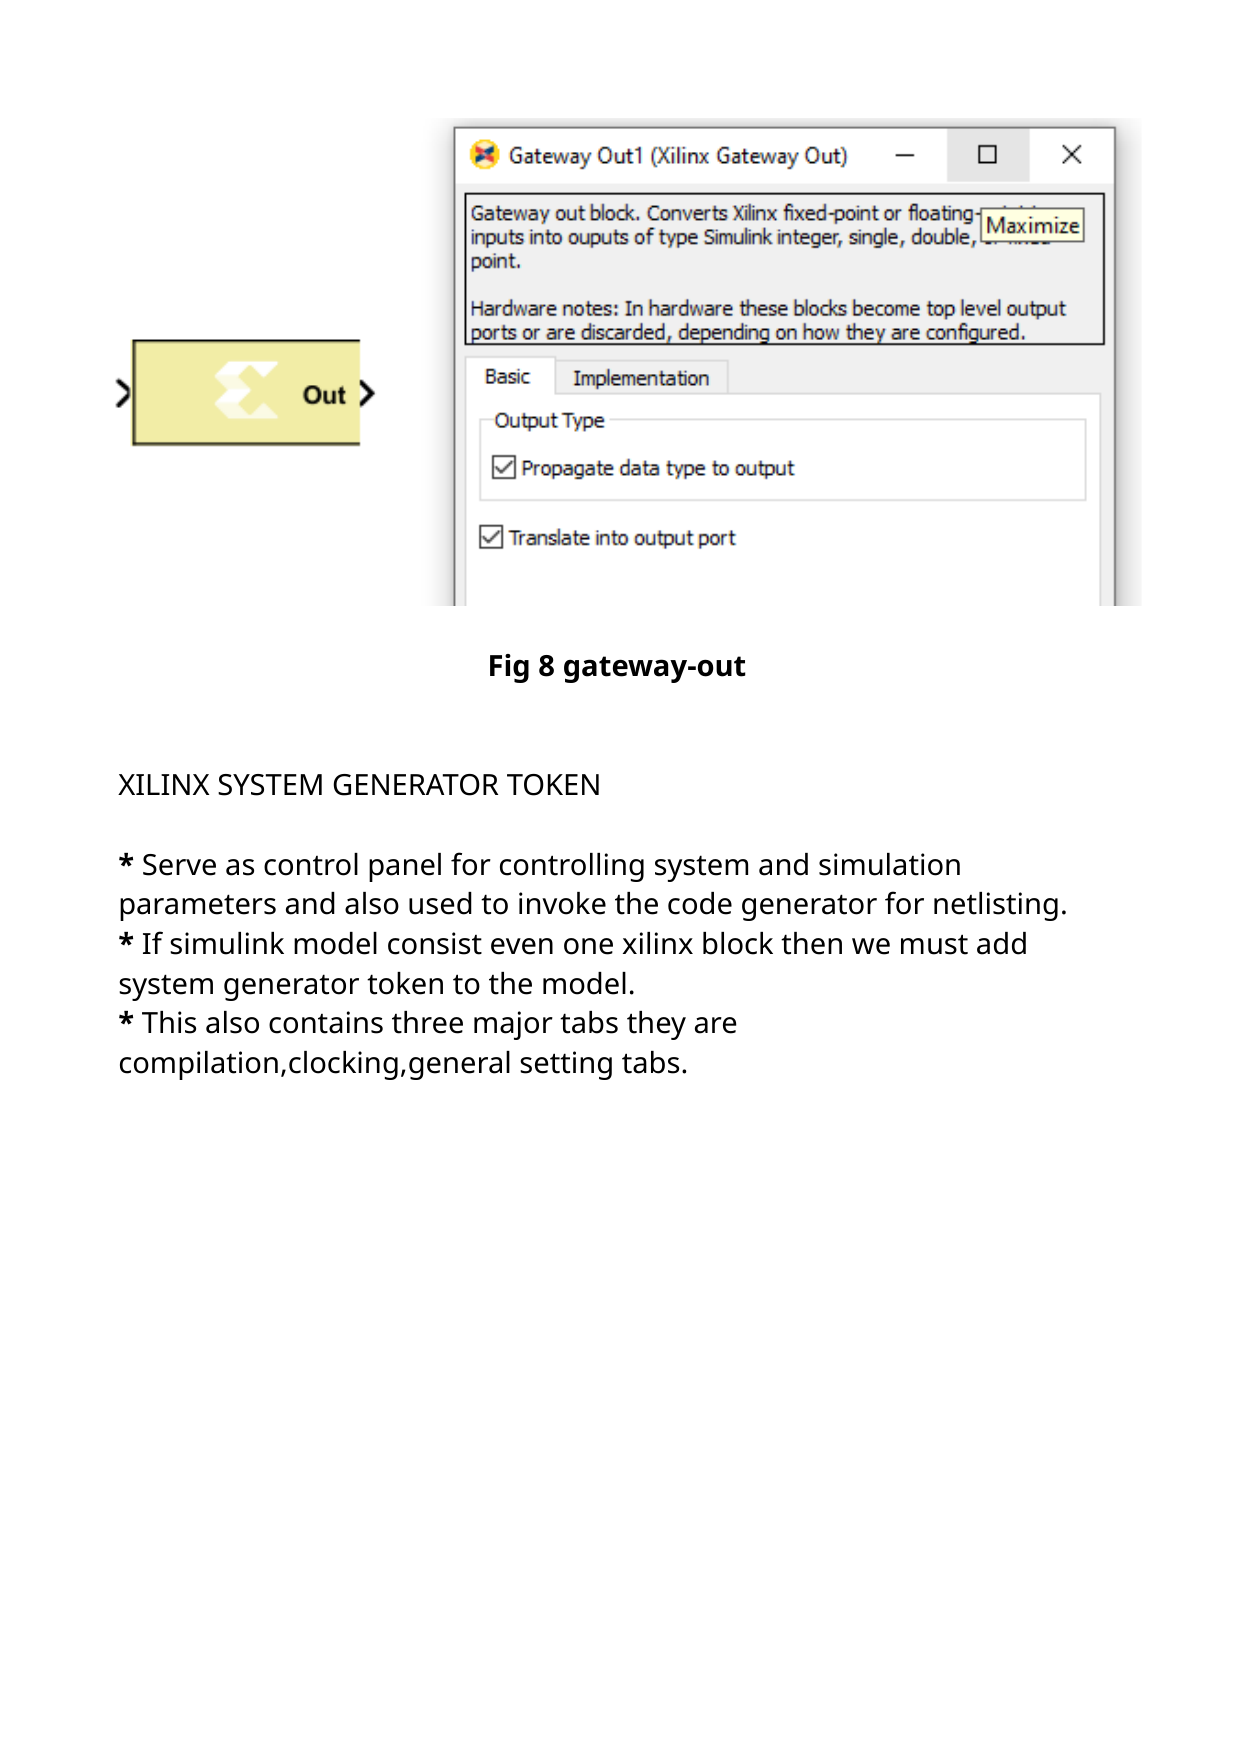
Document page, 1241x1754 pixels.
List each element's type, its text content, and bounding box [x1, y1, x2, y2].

text * If simulink model consist even one xilinx block then we must add system generator token to the model. [118, 923, 1122, 1003]
picture [98, 118, 1142, 606]
text * Serve as control panel for controlling system and simulation parameters and also used to invoke the code generator for netlisting. [118, 844, 1122, 923]
text * This also contains three major tabs they are compilation,clocking,general setting tabs. [118, 1003, 1122, 1082]
text Fig 8 gateway-out [118, 645, 1122, 685]
text XILINX SYSTEM GENERATOR TOKEN [118, 764, 1122, 804]
